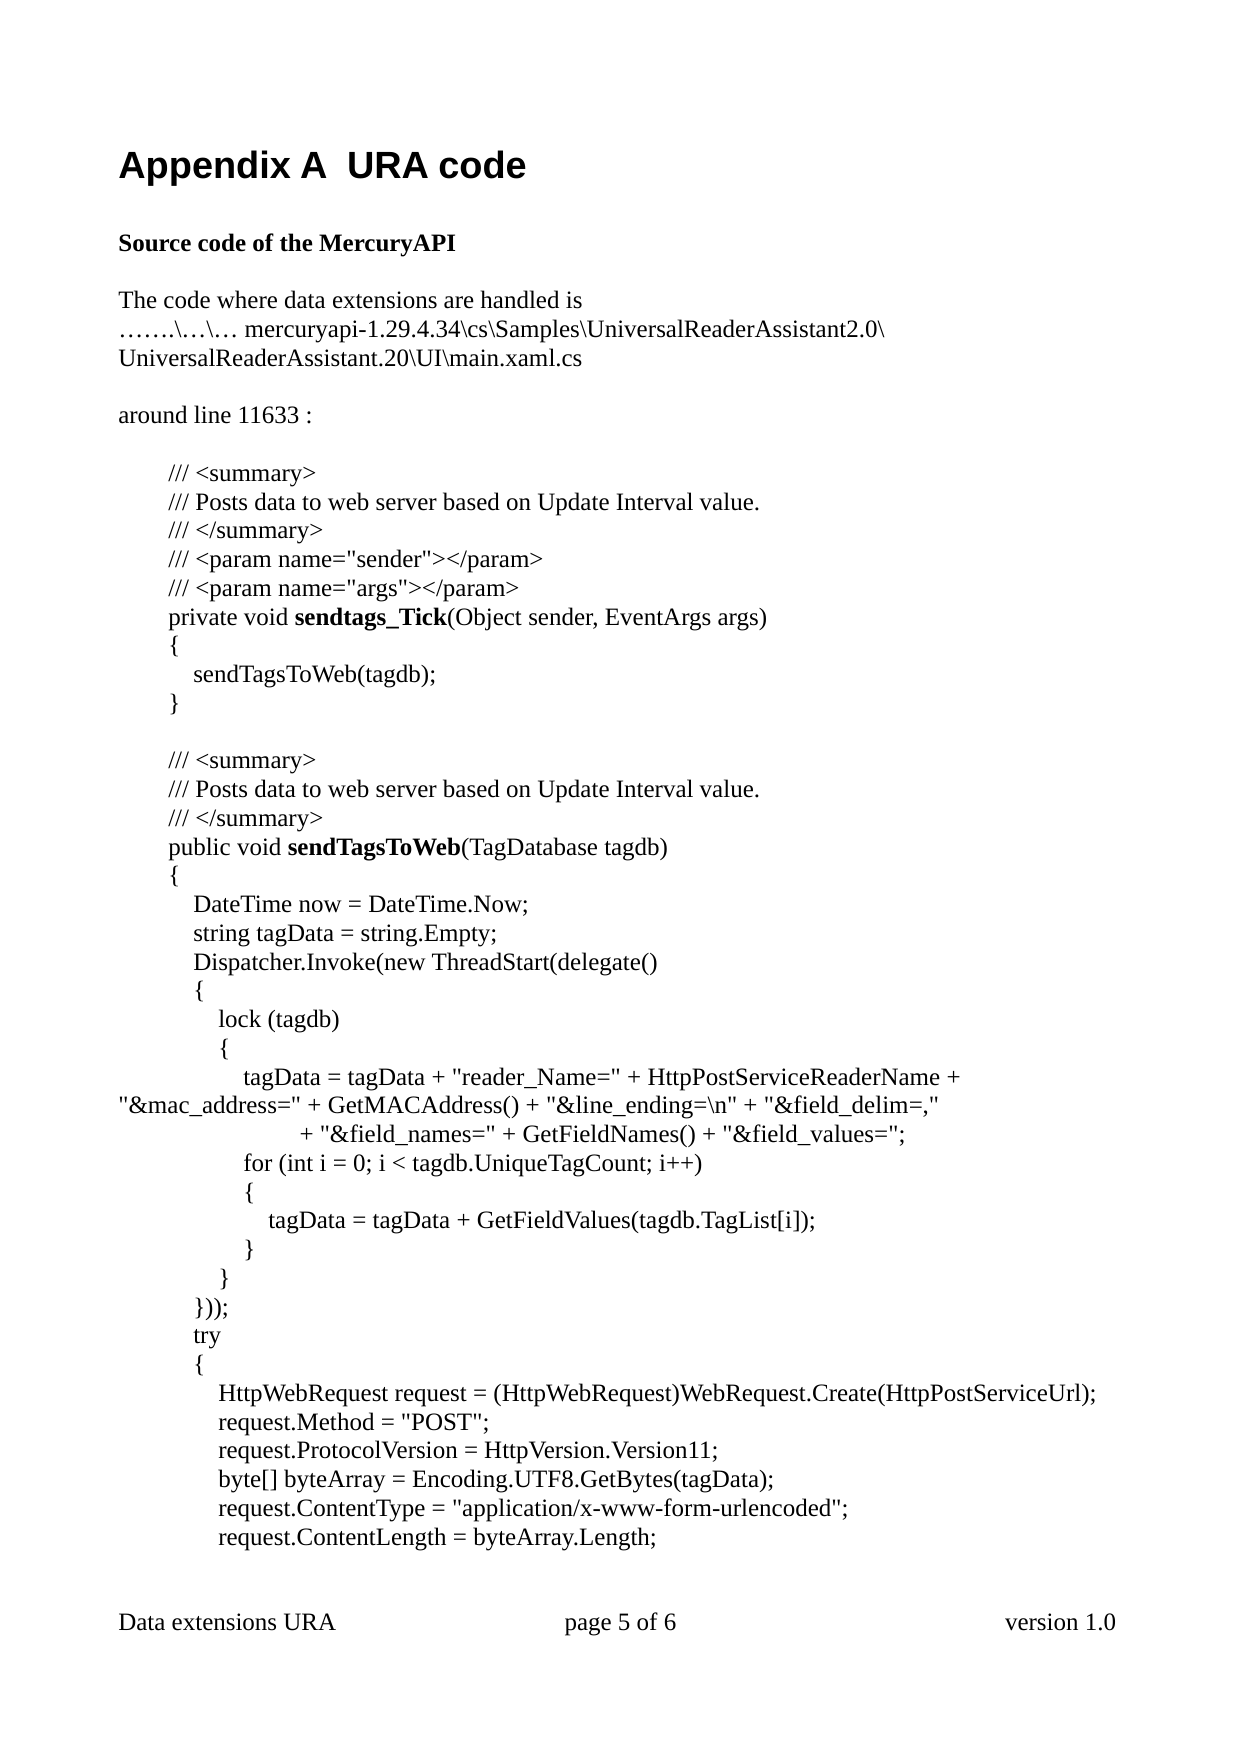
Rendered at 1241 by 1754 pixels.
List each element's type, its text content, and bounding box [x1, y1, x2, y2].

text /// </summary> [118, 803, 1122, 832]
text lock (tagdb) [118, 1004, 1122, 1033]
text private void sendtags_Tick(Object sender, EventArgs args) [118, 602, 1122, 631]
text + "&field_names=" + GetFieldNames() + "&field_values="; [118, 1119, 1122, 1148]
text request.ProtocolVersion = HttpVersion.Version11; [118, 1436, 1122, 1464]
text })); [118, 1292, 1122, 1321]
text /// </summary> [118, 516, 1122, 544]
text for (int i = 0; i < tagdb.UniqueTagCount; i++) [118, 1148, 1122, 1177]
text byte[] byteArray = Encoding.UTF8.GetBytes(tagData); [118, 1464, 1122, 1493]
text { [118, 1177, 1122, 1206]
text around line 11633 : [118, 401, 1122, 429]
text DateTime now = DateTime.Now; [118, 889, 1122, 918]
text { [118, 1033, 1122, 1062]
text } [118, 1263, 1122, 1292]
text tagData = tagData + "reader_Name=" + HttpPostServiceReaderName + "&mac_address=" + GetMACAddress() + "&line_ending=\n" + "&field_delim=," [118, 1062, 1122, 1119]
text The code where data extensions are handled is [118, 286, 1122, 314]
text /// Posts data to web server based on Update Interval value. [118, 774, 1122, 803]
text /// <param name="sender"></param> [118, 544, 1122, 573]
text Dispatcher.Invoke(new ThreadStart(delegate() [118, 947, 1122, 976]
text request.Method = "POST"; [118, 1407, 1122, 1436]
text public void sendTagsToWeb(TagDatabase tagdb) [118, 832, 1122, 861]
text /// <summary> [118, 746, 1122, 774]
text sendTagsToWeb(tagdb); [118, 659, 1122, 688]
text { [118, 861, 1122, 889]
text /// <summary> [118, 458, 1122, 487]
text /// Posts data to web server based on Update Interval value. [118, 487, 1122, 516]
text request.ContentType = "application/x-www-form-urlencoded"; [118, 1493, 1122, 1522]
text { [118, 976, 1122, 1004]
text } [118, 688, 1122, 717]
text try [118, 1321, 1122, 1349]
text { [118, 1349, 1122, 1378]
text …….\…\… mercuryapi-1.29.4.34\cs\Samples\UniversalReaderAssistant2.0\UniversalReaderAssistant.20\UI\main.xaml.cs [118, 314, 1122, 372]
text Source code of the MercuryAPI [118, 228, 1122, 257]
text request.ContentLength = byteArray.Length; [118, 1522, 1122, 1551]
text /// <param name="args"></param> [118, 573, 1122, 602]
subtitle Appendix A URA code [118, 143, 1122, 187]
text string tagData = string.Empty; [118, 918, 1122, 947]
text HttpWebRequest request = (HttpWebRequest)WebRequest.Create(HttpPostServiceUrl); [118, 1378, 1122, 1407]
text tagData = tagData + GetFieldValues(tagdb.TagList[i]); [118, 1206, 1122, 1234]
text } [118, 1234, 1122, 1263]
text { [118, 631, 1122, 659]
